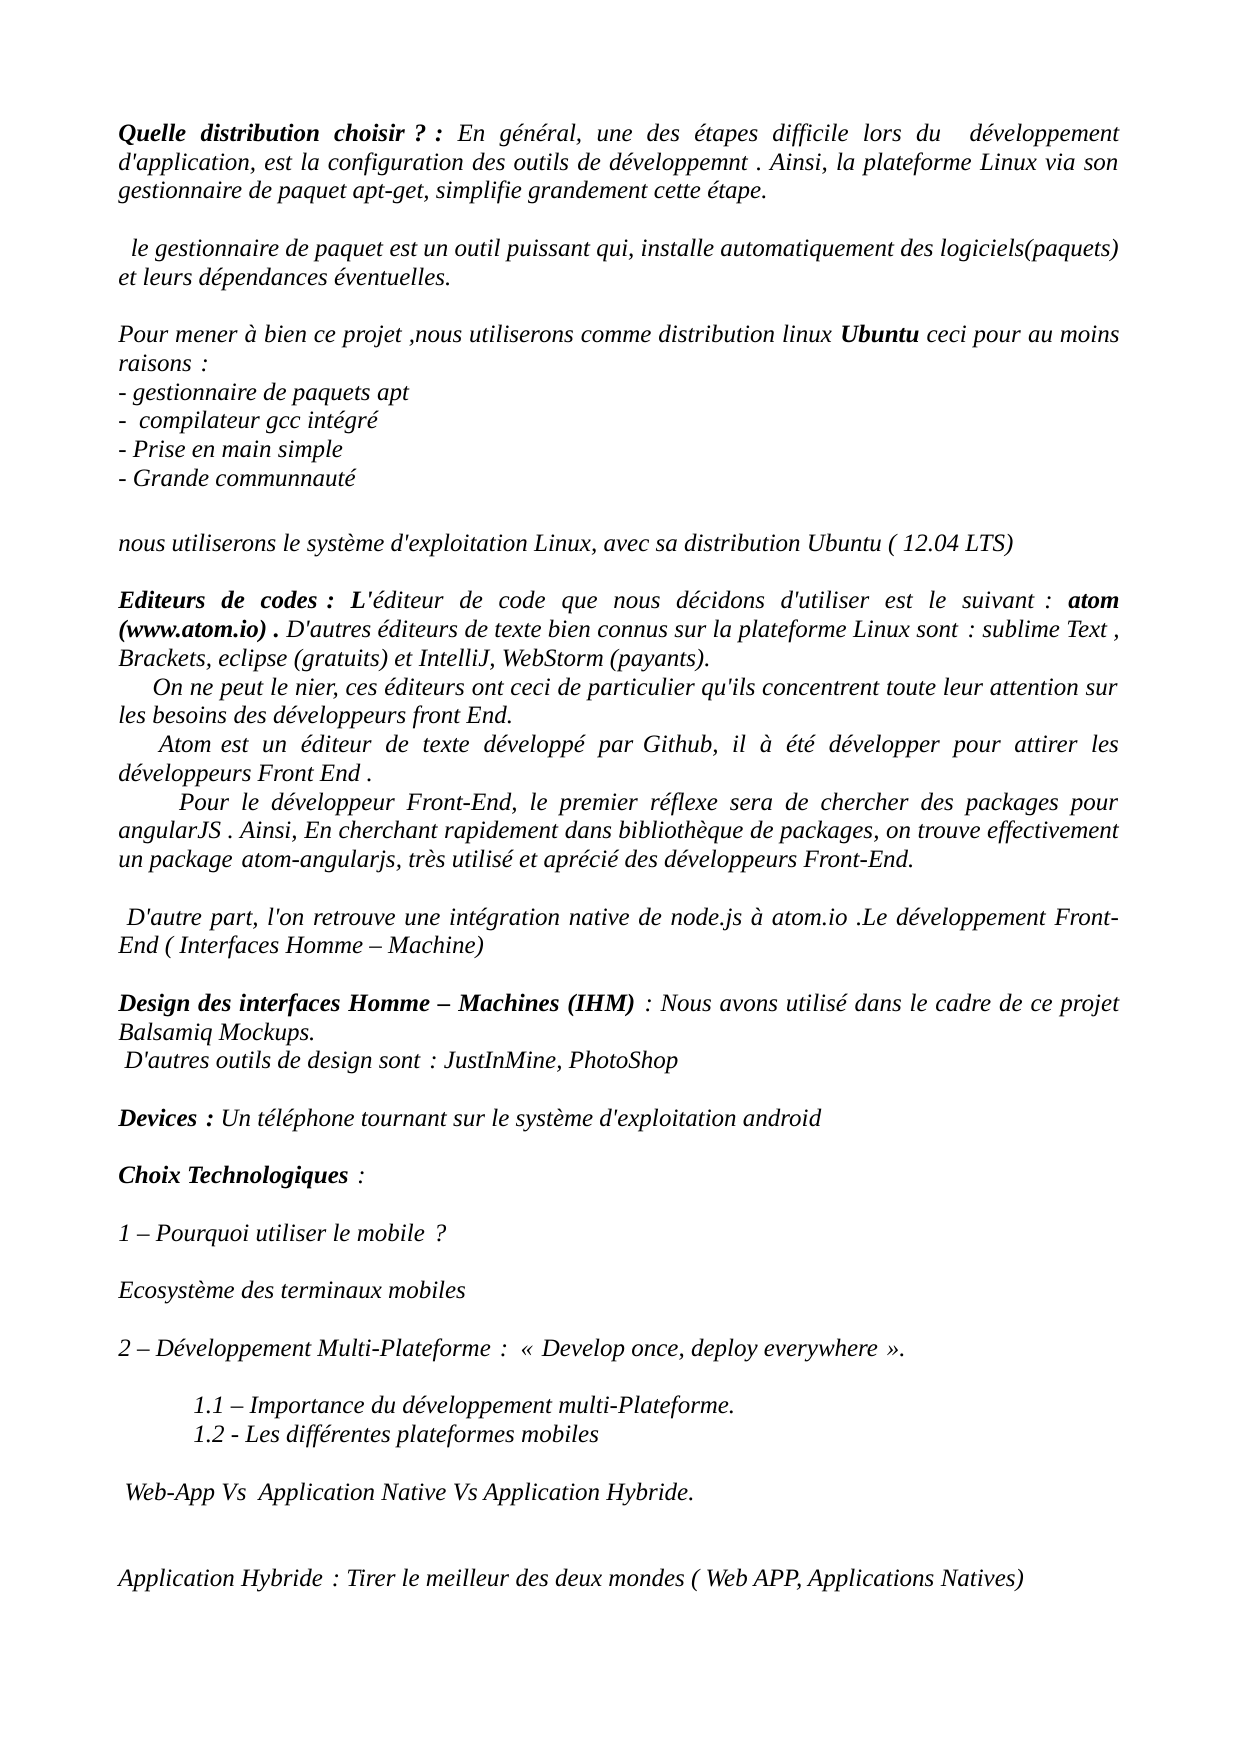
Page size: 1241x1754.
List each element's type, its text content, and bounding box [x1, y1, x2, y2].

text - Grande communnauté [118, 463, 1122, 492]
text Devices : Un téléphone tournant sur le système d'exploitation android [118, 1103, 1122, 1132]
text D'autres outils de design sont : JustInMine, PhotoShop [118, 1045, 1122, 1074]
text Design des interfaces Homme – Machines (IHM) : Nous avons utilisé dans le cadre de ce projet Balsamiq Mockups. [118, 988, 1122, 1045]
text Editeurs de codes : L'éditeur de code que nous décidons d'utiliser est le suivant : atom (www.atom.io) . D'autres éditeurs de texte bien connus sur la plateforme Linux sont : sublime Text , Brackets, eclipse (gratuits) et IntelliJ, WebStorm (payants). [118, 585, 1122, 672]
text - compilateur gcc intégré [118, 406, 1122, 434]
text nous utiliserons le système d'exploitation Linux, avec sa distribution Ubuntu ( 12.04 LTS) [118, 528, 1122, 557]
text Quelle distribution choisir ? : En général, une des étapes difficile lors du développement d'application, est la configuration des outils de développemnt . Ainsi, la plateforme Linux via son gestionnaire de paquet apt-get, simplifie grandement cette étape. [118, 118, 1122, 204]
text 2 – Développement Multi-Plateforme : « Develop once, deploy everywhere ». [118, 1333, 1122, 1362]
text Application Hybride : Tirer le meilleur des deux mondes ( Web APP, Applications Natives) [118, 1563, 1122, 1592]
text Choix Technologiques : [118, 1160, 1122, 1189]
list – Importance du développement multi-Plateforme. [193, 1390, 1122, 1419]
text le gestionnaire de paquet est un outil puissant qui, installe automatiquement des logiciels(paquets) et leurs dépendances éventuelles. [118, 233, 1122, 291]
text - Prise en main simple [118, 434, 1122, 463]
text - gestionnaire de paquets apt [118, 377, 1122, 406]
list - Les différentes plateformes mobiles [193, 1419, 1122, 1448]
text Pour mener à bien ce projet ,nous utiliserons comme distribution linux Ubuntu ceci pour au moins raisons : [118, 319, 1122, 377]
text Pour le développeur Front-End, le premier réflexe sera de chercher des packages pour angularJS . Ainsi, En cherchant rapidement dans bibliothèque de packages, on trouve effectivement un package atom-angularjs, très utilisé et aprécié des développeurs Front-End. [118, 787, 1122, 873]
text D'autre part, l'on retrouve une intégration native de node.js à atom.io .Le développement Front-End ( Interfaces Homme – Machine) [118, 902, 1122, 959]
text Web-App Vs Application Native Vs Application Hybride. [118, 1477, 1122, 1505]
text Atom est un éditeur de texte développé par Github, il à été développer pour attirer les développeurs Front End . [118, 729, 1122, 787]
text 1 – Pourquoi utiliser le mobile ? [118, 1218, 1122, 1247]
text On ne peut le nier, ces éditeurs ont ceci de particulier qu'ils concentrent toute leur attention sur les besoins des développeurs front End. [118, 672, 1122, 729]
text Ecosystème des terminaux mobiles [118, 1275, 1122, 1304]
